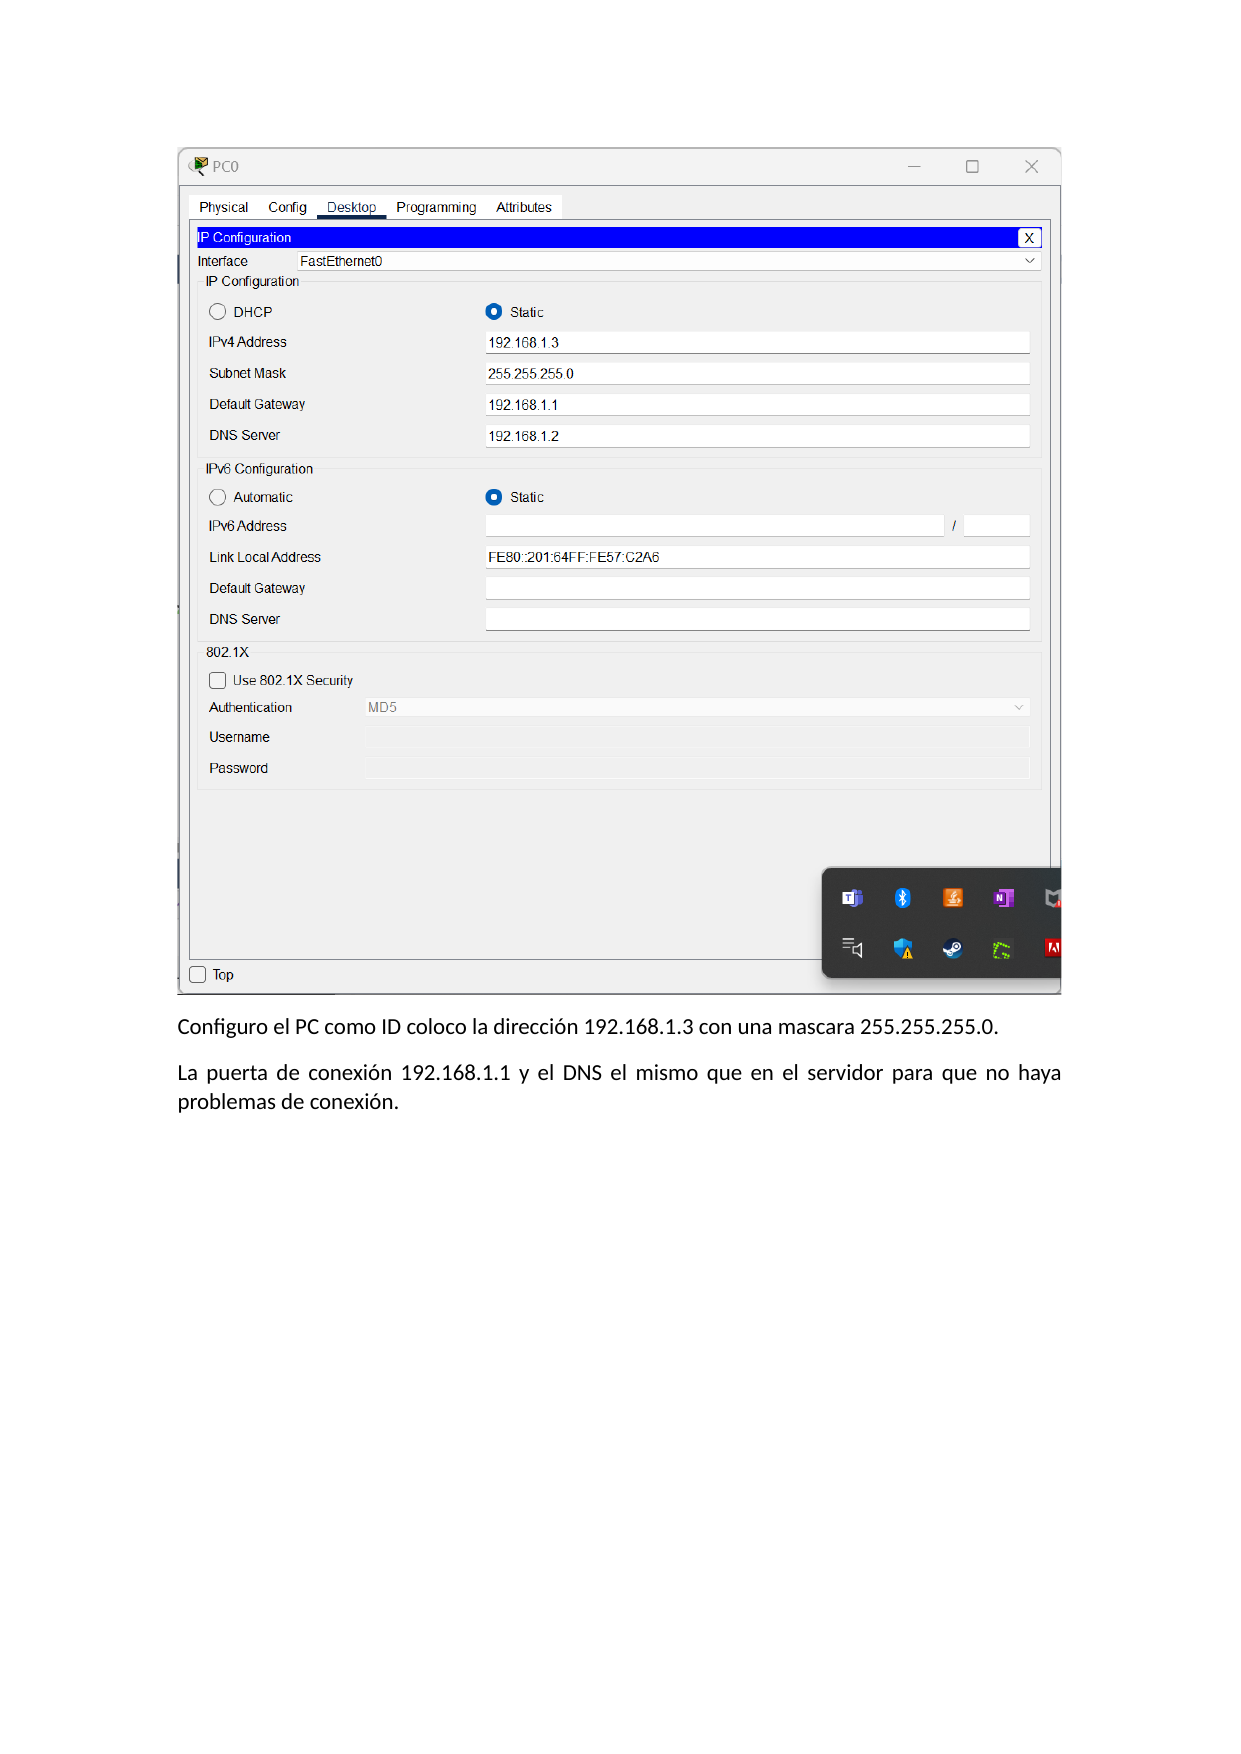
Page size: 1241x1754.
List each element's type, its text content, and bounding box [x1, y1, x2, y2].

text Configuro el PC como ID coloco la dirección 192.168.1.3 con una mascara 255.255.255.0. [177, 1012, 1063, 1040]
text La puerta de conexión 192.168.1.1 y el DNS el mismo que en el servidor para que no haya problemas de conexión. [177, 1058, 1063, 1115]
